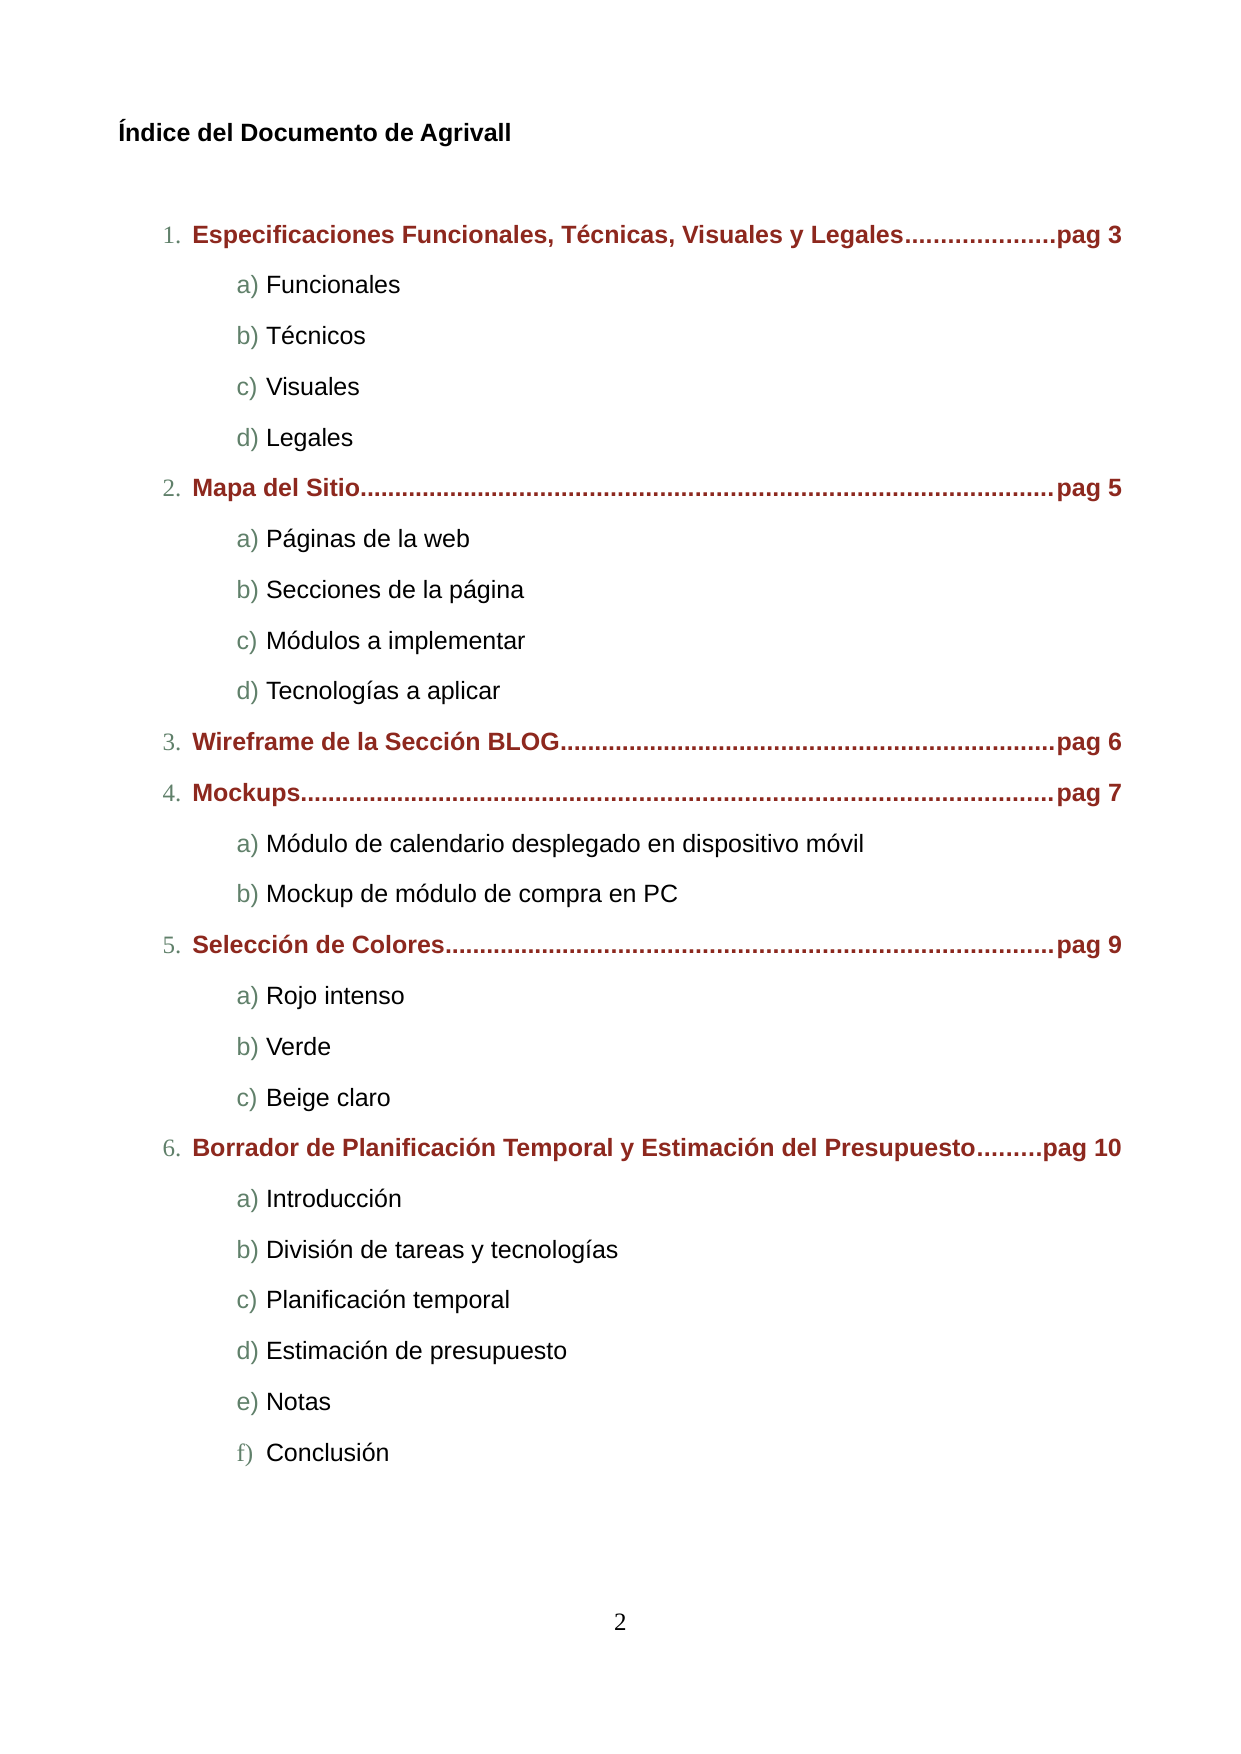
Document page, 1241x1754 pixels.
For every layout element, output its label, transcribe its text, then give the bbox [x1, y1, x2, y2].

list Páginas de la web [236, 524, 1122, 553]
list Tecnologías a aplicar [236, 676, 1122, 705]
text Índice del Documento de Agrivall [118, 118, 1122, 147]
list Selección de Colores pag 9 [162, 930, 1122, 959]
list Legales [236, 423, 1122, 451]
list Beige claro [236, 1082, 1122, 1111]
list Técnicos [236, 321, 1122, 350]
list Wireframe de la Sección BLOG pag 6 [162, 727, 1122, 756]
list Estimación de presupuesto [236, 1336, 1122, 1365]
list Funcionales [236, 270, 1122, 299]
list Mapa del Sitio pag 5 [162, 473, 1122, 502]
list Especificaciones Funcionales, Técnicas, Visuales y Legales pag 3 [162, 219, 1122, 248]
list Planificación temporal [236, 1286, 1122, 1314]
list Módulos a implementar [236, 626, 1122, 654]
list Secciones de la página [236, 575, 1122, 604]
list Mockups pag 7 [162, 778, 1122, 807]
list Módulo de calendario desplegado en dispositivo móvil [236, 829, 1122, 857]
list Conclusión [236, 1438, 1122, 1467]
list Introducción [236, 1184, 1122, 1213]
list Mockup de módulo de compra en PC [236, 879, 1122, 908]
list Verde [236, 1032, 1122, 1061]
list Notas [236, 1387, 1122, 1416]
list División de tareas y tecnologías [236, 1235, 1122, 1263]
list Visuales [236, 372, 1122, 401]
list Borrador de Planificación Temporal y Estimación del Presupuesto pag 10 [162, 1133, 1122, 1162]
list Rojo intenso [236, 981, 1122, 1010]
